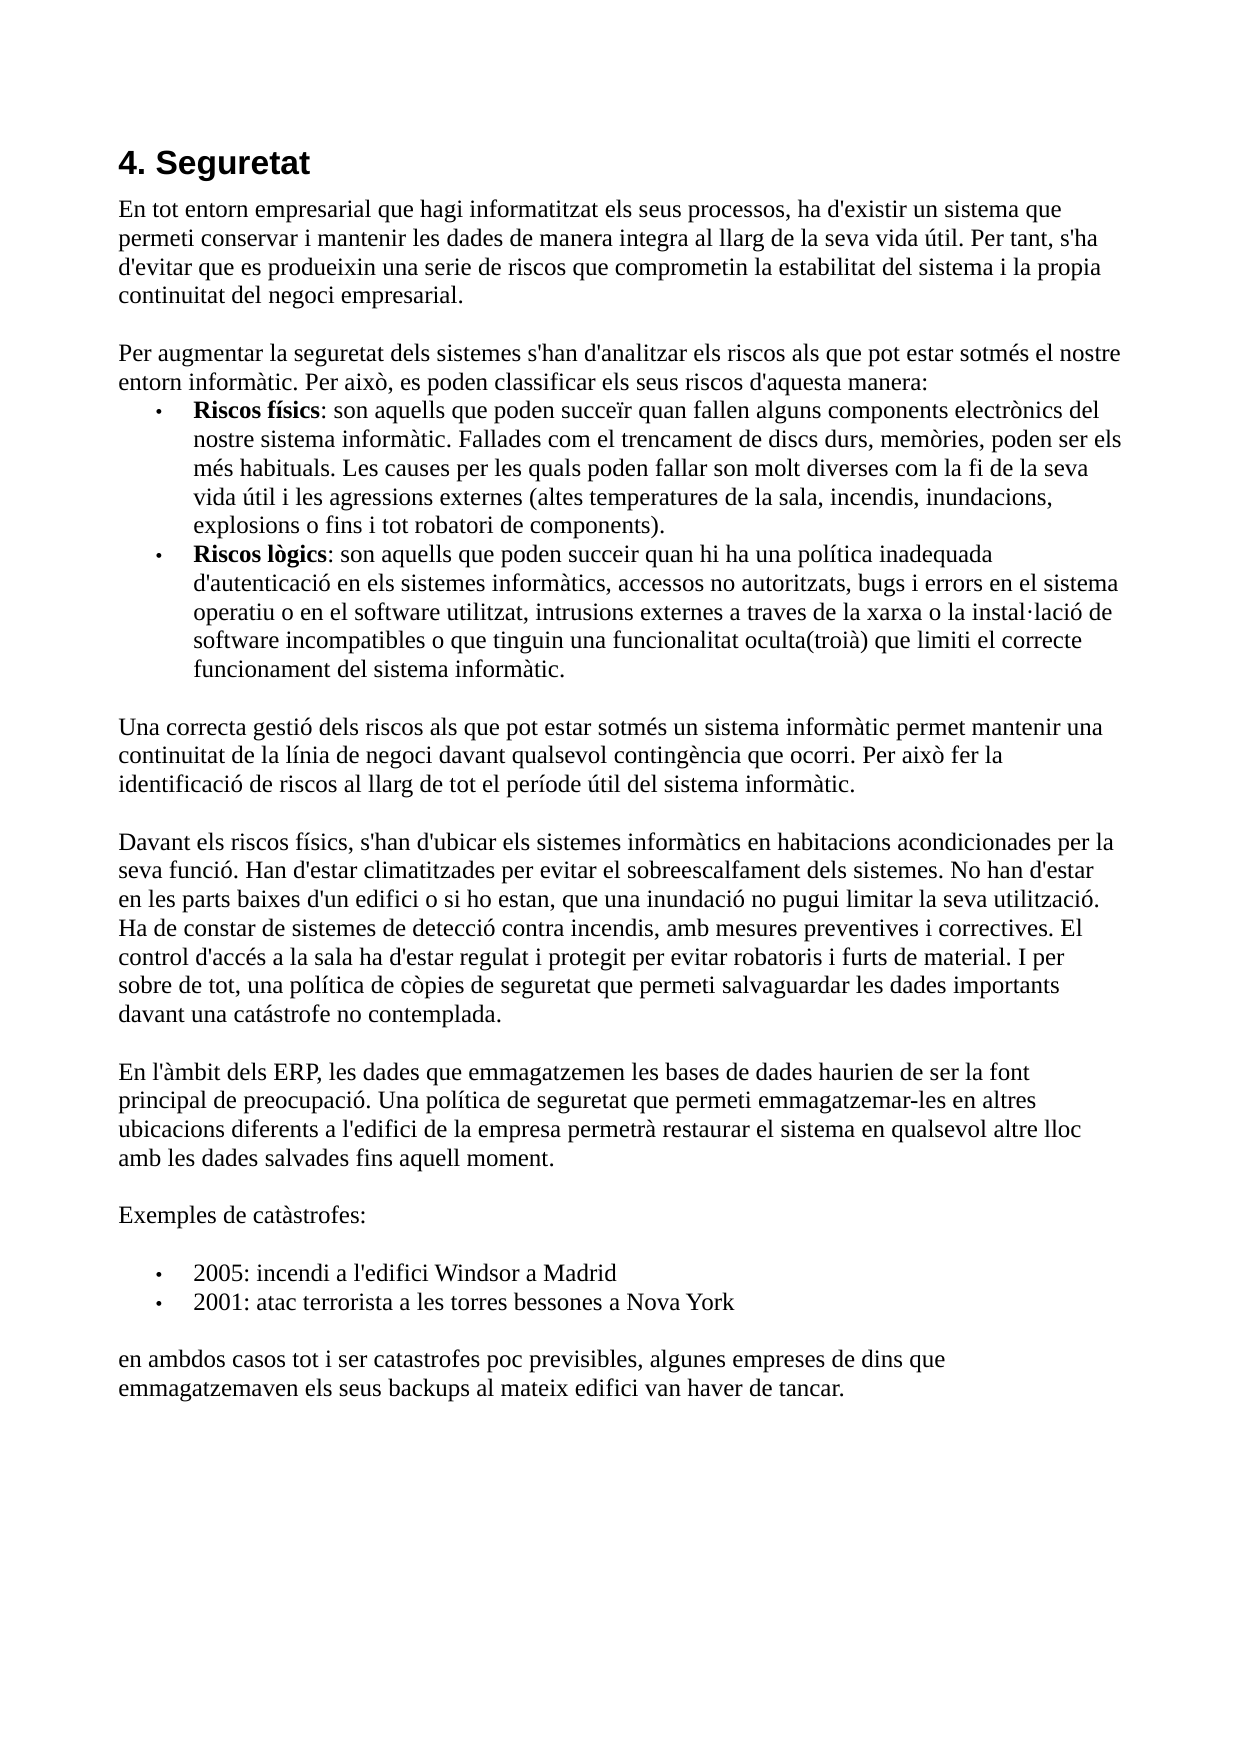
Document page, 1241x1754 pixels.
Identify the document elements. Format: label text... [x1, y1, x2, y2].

text Una correcta gestió dels riscos als que pot estar sotmés un sistema informàtic permet mantenir una continuitat de la línia de negoci davant qualsevol contingència que ocorri. Per això fer la identificació de riscos al llarg de tot el període útil del sistema informàtic. [118, 712, 1122, 798]
subtitle 4. Seguretat [118, 143, 1122, 182]
text Exemples de catàstrofes: [118, 1201, 1122, 1229]
text Per augmentar la seguretat dels sistemes s'han d'analitzar els riscos als que pot estar sotmés el nostre entorn informàtic. Per això, es poden classificar els seus riscos d'aquesta manera: [118, 338, 1122, 396]
text En l'àmbit dels ERP, les dades que emmagatzemen les bases de dades haurien de ser la font principal de preocupació. Una política de seguretat que permeti emmagatzemar-les en altres ubicacions diferents a l'edifici de la empresa permetrà restaurar el sistema en qualsevol altre lloc amb les dades salvades fins aquell moment. [118, 1057, 1122, 1172]
list 2001: atac terrorista a les torres bessones a Nova York [156, 1287, 1122, 1316]
list Riscos lògics: son aquells que poden succeir quan hi ha una política inadequada d'autenticació en els sistemes informàtics, accessos no autoritzats, bugs i errors en el sistema operatiu o en el software utilitzat, intrusions externes a traves de la xarxa o la instal·lació de software incompatibles o que tinguin una funcionalitat oculta(troià) que limiti el correcte funcionament del sistema informàtic. [156, 539, 1122, 683]
text Davant els riscos físics, s'han d'ubicar els sistemes informàtics en habitacions acondicionades per la seva funció. Han d'estar climatitzades per evitar el sobreescalfament dels sistemes. No han d'estar en les parts baixes d'un edifici o si ho estan, que una inundació no pugui limitar la seva utilització. Ha de constar de sistemes de detecció contra incendis, amb mesures preventives i correctives. El control d'accés a la sala ha d'estar regulat i protegit per evitar robatoris i furts de material. I per sobre de tot, una política de còpies de seguretat que permeti salvaguardar les dades importants davant una catástrofe no contemplada. [118, 827, 1122, 1028]
list 2005: incendi a l'edifici Windsor a Madrid [156, 1258, 1122, 1287]
list Riscos físics: son aquells que poden succeïr quan fallen alguns components electrònics del nostre sistema informàtic. Fallades com el trencament de discs durs, memòries, poden ser els més habituals. Les causes per les quals poden fallar son molt diverses com la fi de la seva vida útil i les agressions externes (altes temperatures de la sala, incendis, inundacions, explosions o fins i tot robatori de components). [156, 396, 1122, 539]
text En tot entorn empresarial que hagi informatitzat els seus processos, ha d'existir un sistema que permeti conservar i mantenir les dades de manera integra al llarg de la seva vida útil. Per tant, s'ha d'evitar que es produeixin una serie de riscos que comprometin la estabilitat del sistema i la propia continuitat del negoci empresarial. [118, 194, 1122, 309]
text en ambdos casos tot i ser catastrofes poc previsibles, algunes empreses de dins que emmagatzemaven els seus backups al mateix edifici van haver de tancar. [118, 1344, 1122, 1402]
